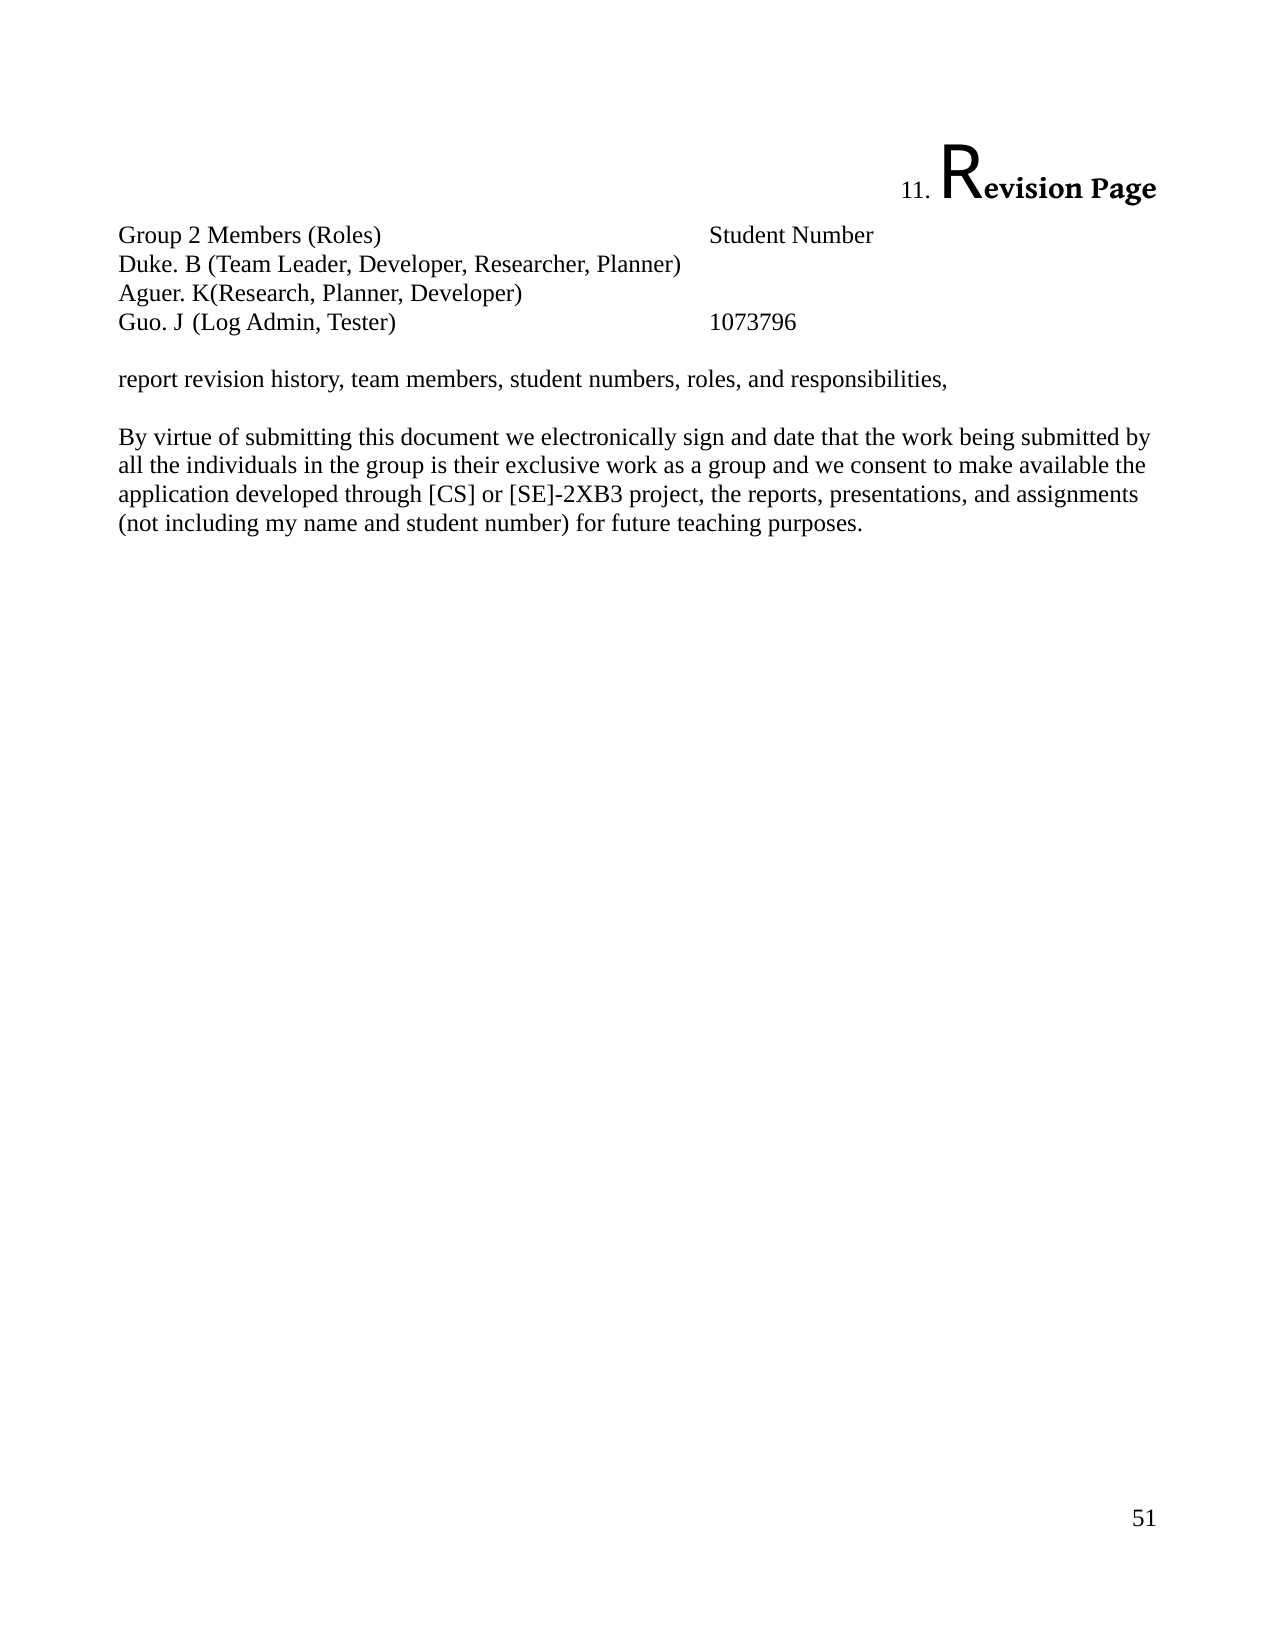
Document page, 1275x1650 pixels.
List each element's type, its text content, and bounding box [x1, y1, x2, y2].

text report revision history, team members, student numbers, roles, and responsibilities, [118, 364, 1157, 393]
text 11. Revision Page [118, 118, 1157, 220]
text By virtue of submitting this document we electronically sign and date that the work being submitted by all the individuals in the group is their exclusive work as a group and we consent to make available the application developed through [CS] or [SE]-2XB3 project, the reports, presentations, and assignments (not including my name and student number) for future teaching purposes. [118, 422, 1157, 537]
text Aguer. K(Research, Planner, Developer) [118, 278, 1157, 307]
text Guo. J (Log Admin, Tester) 1073796 [118, 307, 1157, 335]
text Duke. B (Team Leader, Developer, Researcher, Planner) [118, 249, 1157, 278]
text Group 2 Members (Roles) Student Number [118, 220, 1157, 249]
